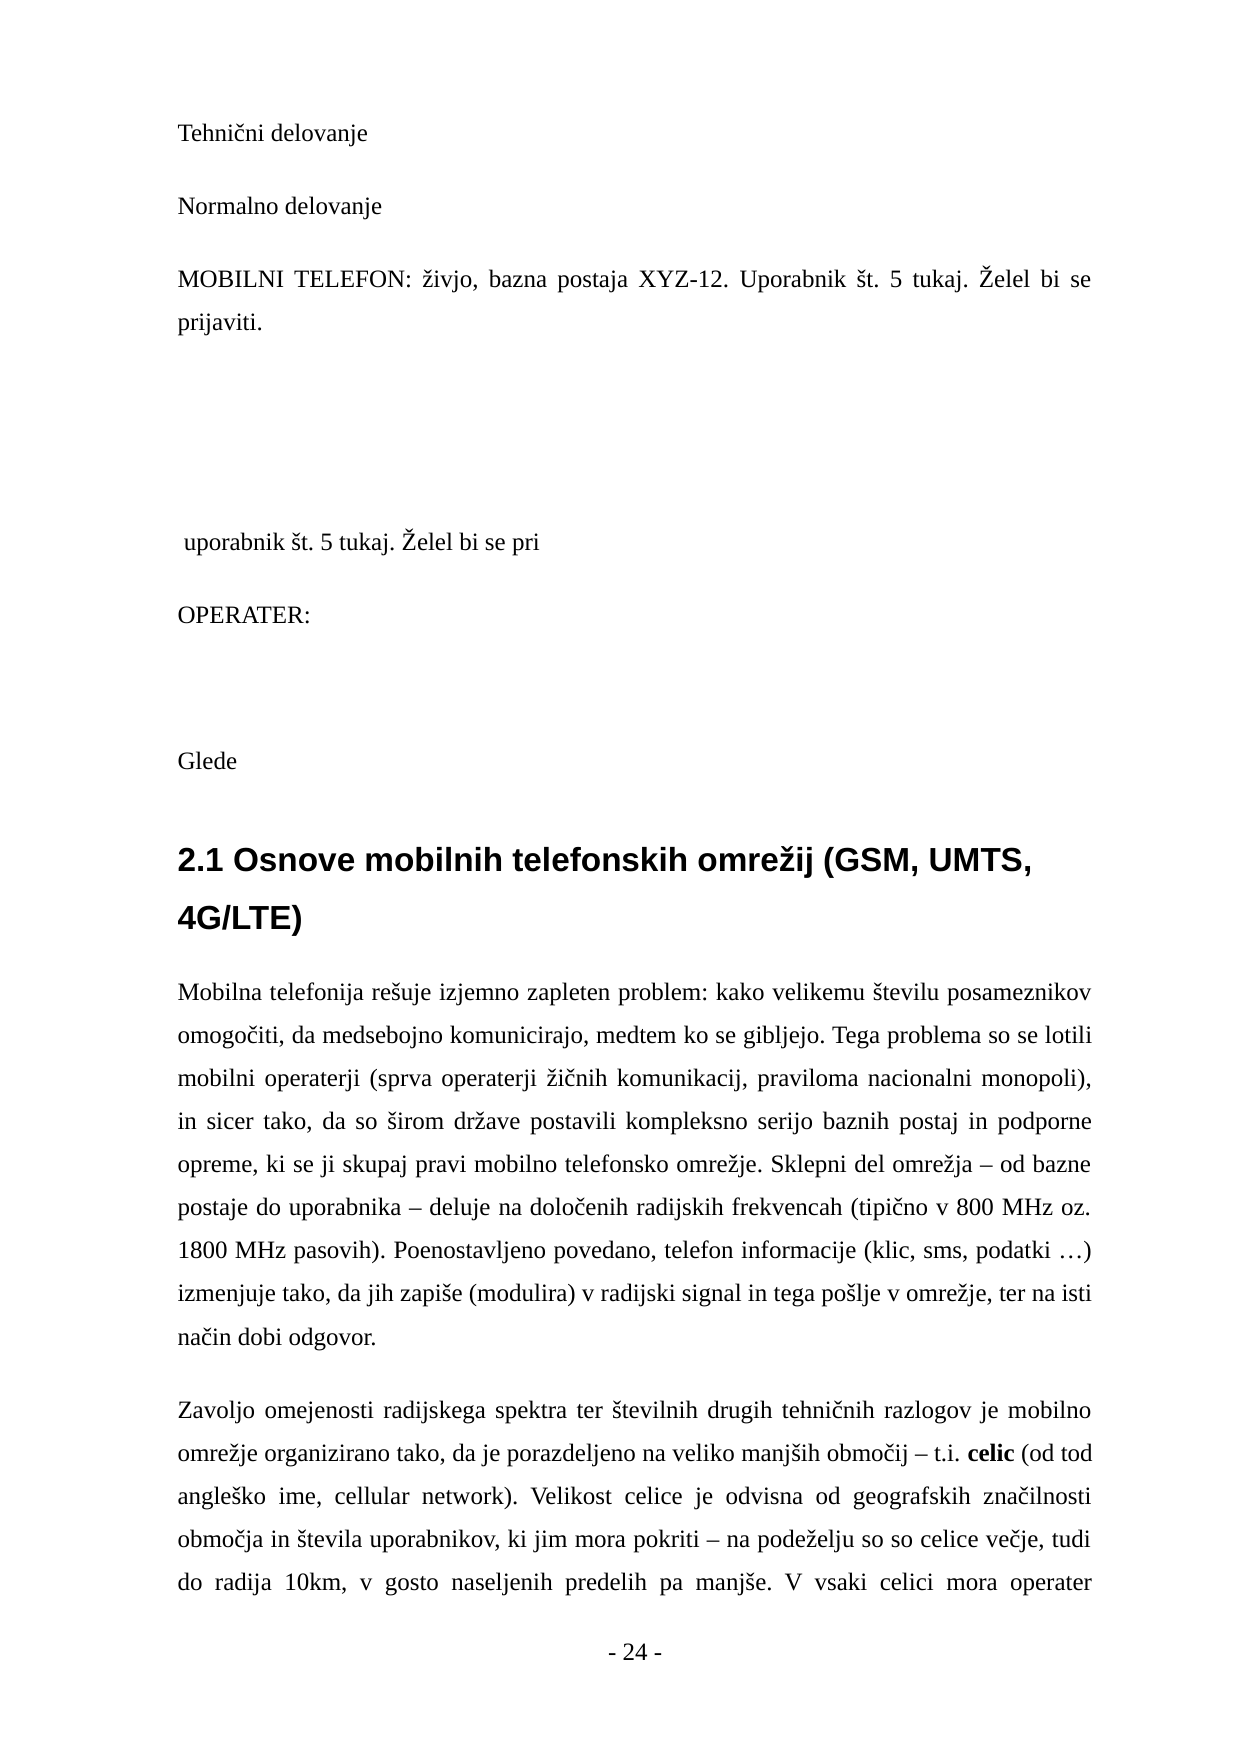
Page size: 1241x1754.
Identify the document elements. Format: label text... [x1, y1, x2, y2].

text Zavoljo omejenosti radijskega spektra ter številnih drugih tehničnih razlogov je mobilno omrežje organizirano tako, da je porazdeljeno na veliko manjših območij – t.i. celic (od tod angleško ime, cellular network). Velikost celice je odvisna od geografskih značilnosti območja in števila uporabnikov, ki jim mora pokriti – na podeželju so so celice večje, tudi do radija 10km, v gosto naseljenih predelih pa manjše. V vsaki celici mora operater [177, 1395, 1093, 1596]
text Normalno delovanje [177, 191, 1093, 220]
text Glede [177, 746, 1093, 775]
text MOBILNI TELEFON: živjo, bazna postaja XYZ-12. Uporabnik št. 5 tukaj. Želel bi se prijaviti. [177, 264, 1093, 336]
text Mobilna telefonija rešuje izjemno zapleten problem: kako velikemu številu posameznikov omogočiti, da medsebojno komunicirajo, medtem ko se gibljejo. Tega problema so se lotili mobilni operaterji (sprva operaterji žičnih komunikacij, praviloma nacionalni monopoli), in sicer tako, da so širom države postavili kompleksno serijo baznih postaj in podporne opreme, ki se ji skupaj pravi mobilno telefonsko omrežje. Sklepni del omrežja – od bazne postaje do uporabnika – deluje na določenih radijskih frekvencah (tipično v 800 MHz oz. 1800 MHz pasovih). Poenostavljeno povedano, telefon informacije (klic, sms, podatki …) izmenjuje tako, da jih zapiše (modulira) v radijski signal in tega pošlje v omrežje, ter na isti način dobi odgovor. [177, 977, 1093, 1350]
subtitle 2.1 Osnove mobilnih telefonskih omrežij (GSM, UMTS, 4G/LTE) [177, 840, 1093, 936]
text OPERATER: [177, 600, 1093, 629]
text Tehnični delovanje [177, 118, 1093, 147]
text uporabnik št. 5 tukaj. Želel bi se pri [177, 527, 1093, 556]
